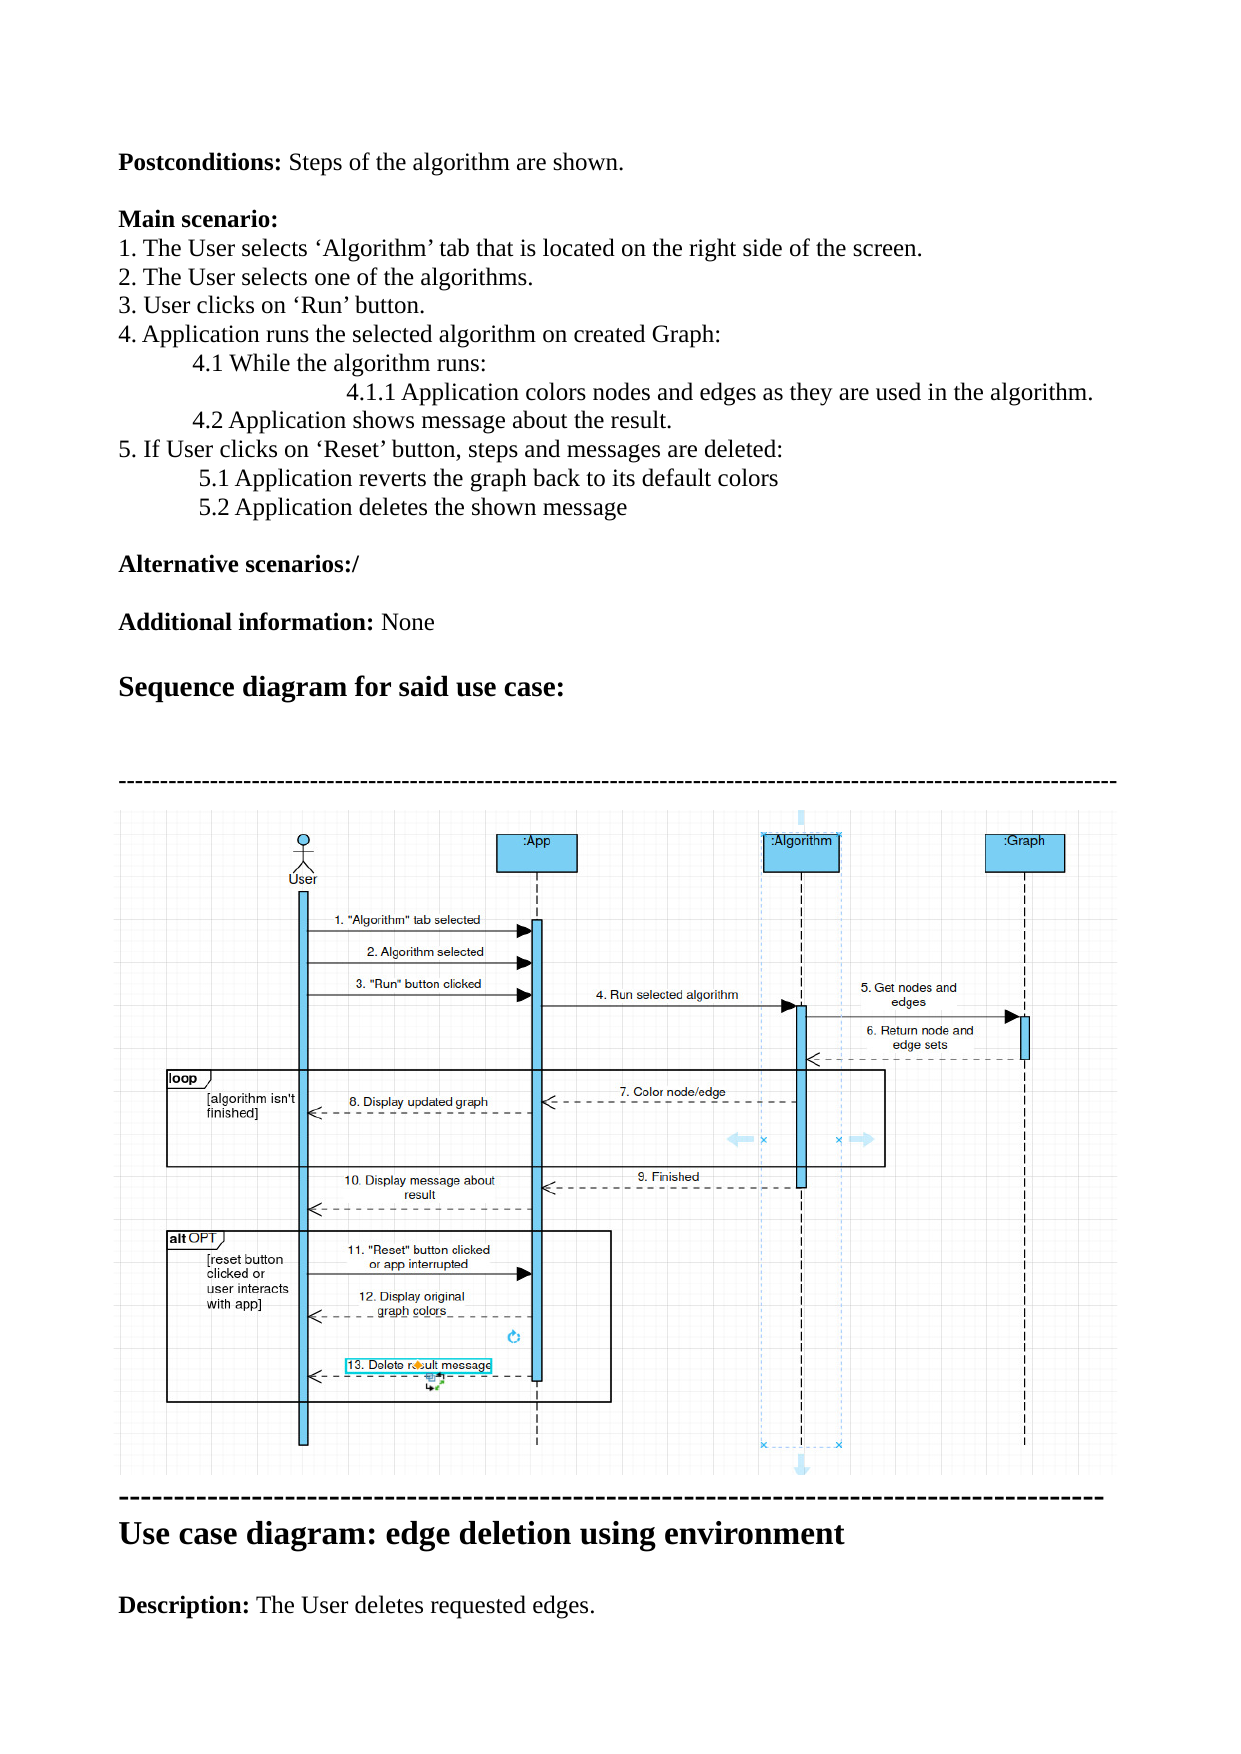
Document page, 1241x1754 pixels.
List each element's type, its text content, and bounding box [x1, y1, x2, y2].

text Main scenario: [118, 176, 1122, 233]
text Use case diagram: edge deletion using environment [118, 1513, 1122, 1551]
text Description: The User deletes requested edges. [118, 1590, 1122, 1618]
text Sequence diagram for said use case: [118, 669, 1122, 703]
text ----------------------------------------------------------------------------------------- [118, 794, 1122, 1513]
picture [113, 810, 1118, 1475]
text Additional information: None [118, 578, 1122, 636]
text Postconditions: Steps of the algorithm are shown. [118, 118, 1122, 176]
text 1. The User selects ‘Algorithm’ tab that is located on the right side of the screen. 2. The User selects one of the algorithms. 3. User clicks on ‘Run’ button. 4. Application runs the selected algorithm on created Graph: 4.1 While the algorithm runs: 4.1.1 Application colors nodes and edges as they are used in the algorithm. 4.2 Application shows message about the result. 5. If User clicks on ‘Reset’ button, steps and messages are deleted: 5.1 Application reverts the graph back to its default colors 5.2 Application deletes the shown message [118, 233, 1122, 521]
text ------------------------------------------------------------------------------------------------------------------------ [118, 765, 1122, 794]
text Alternative scenarios:/ [118, 521, 1122, 578]
